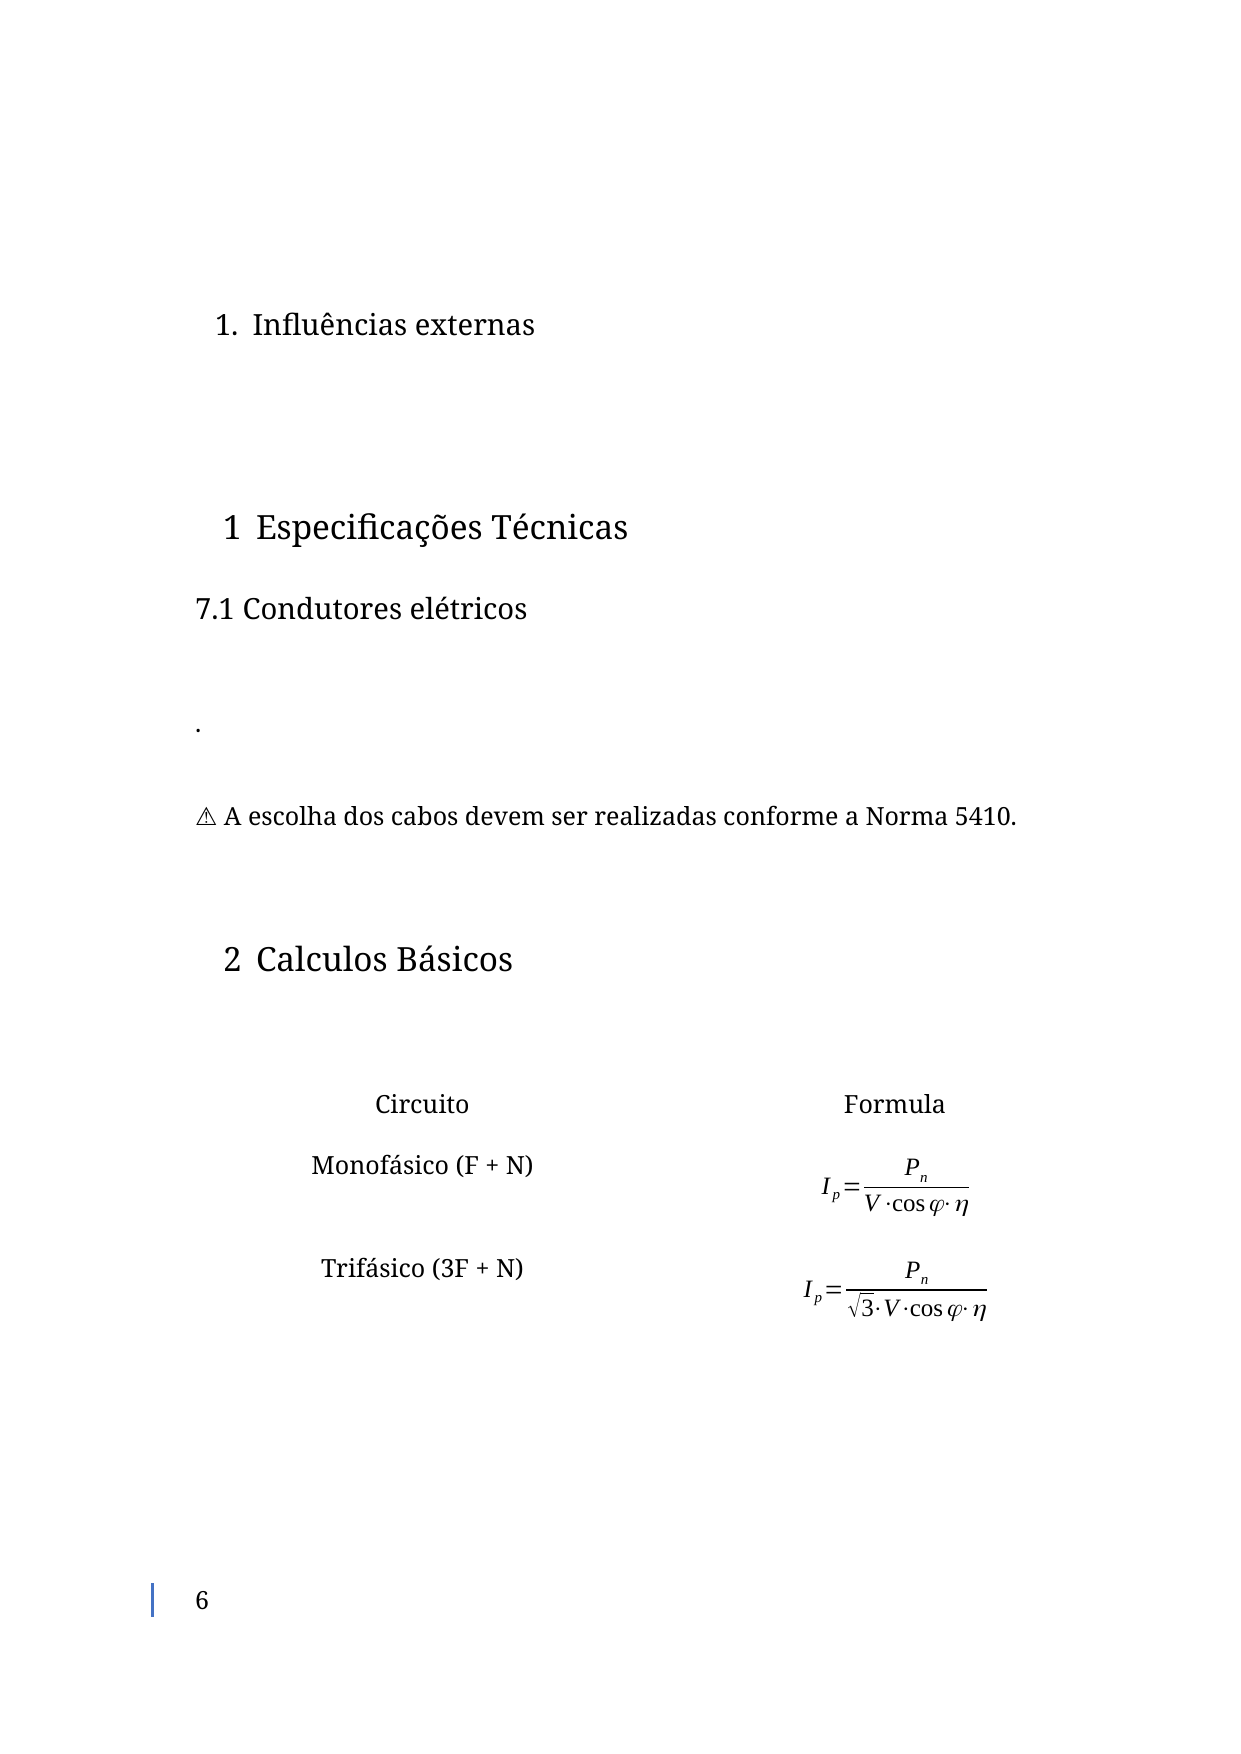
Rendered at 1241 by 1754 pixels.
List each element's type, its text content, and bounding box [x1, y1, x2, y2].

text . [177, 705, 1122, 739]
table_header Formula [650, 1080, 1122, 1141]
table_header Circuito [177, 1080, 649, 1141]
table_cell [650, 1141, 1122, 1244]
subtitle Influências externas [215, 304, 1122, 344]
subtitle Calculos Básicos [214, 935, 1122, 981]
table_cell [650, 1244, 1122, 1349]
table_cell Trifásico (3F + N) [177, 1244, 649, 1349]
subtitle 7.1 Condutores elétricos [177, 588, 1122, 628]
table_cell Monofásico (F + N) [177, 1141, 649, 1244]
table_header ⚠ A escolha dos cabos devem ser realizadas conforme a Norma 5410. [177, 792, 1122, 853]
subtitle Especificações Técnicas [214, 504, 1122, 549]
